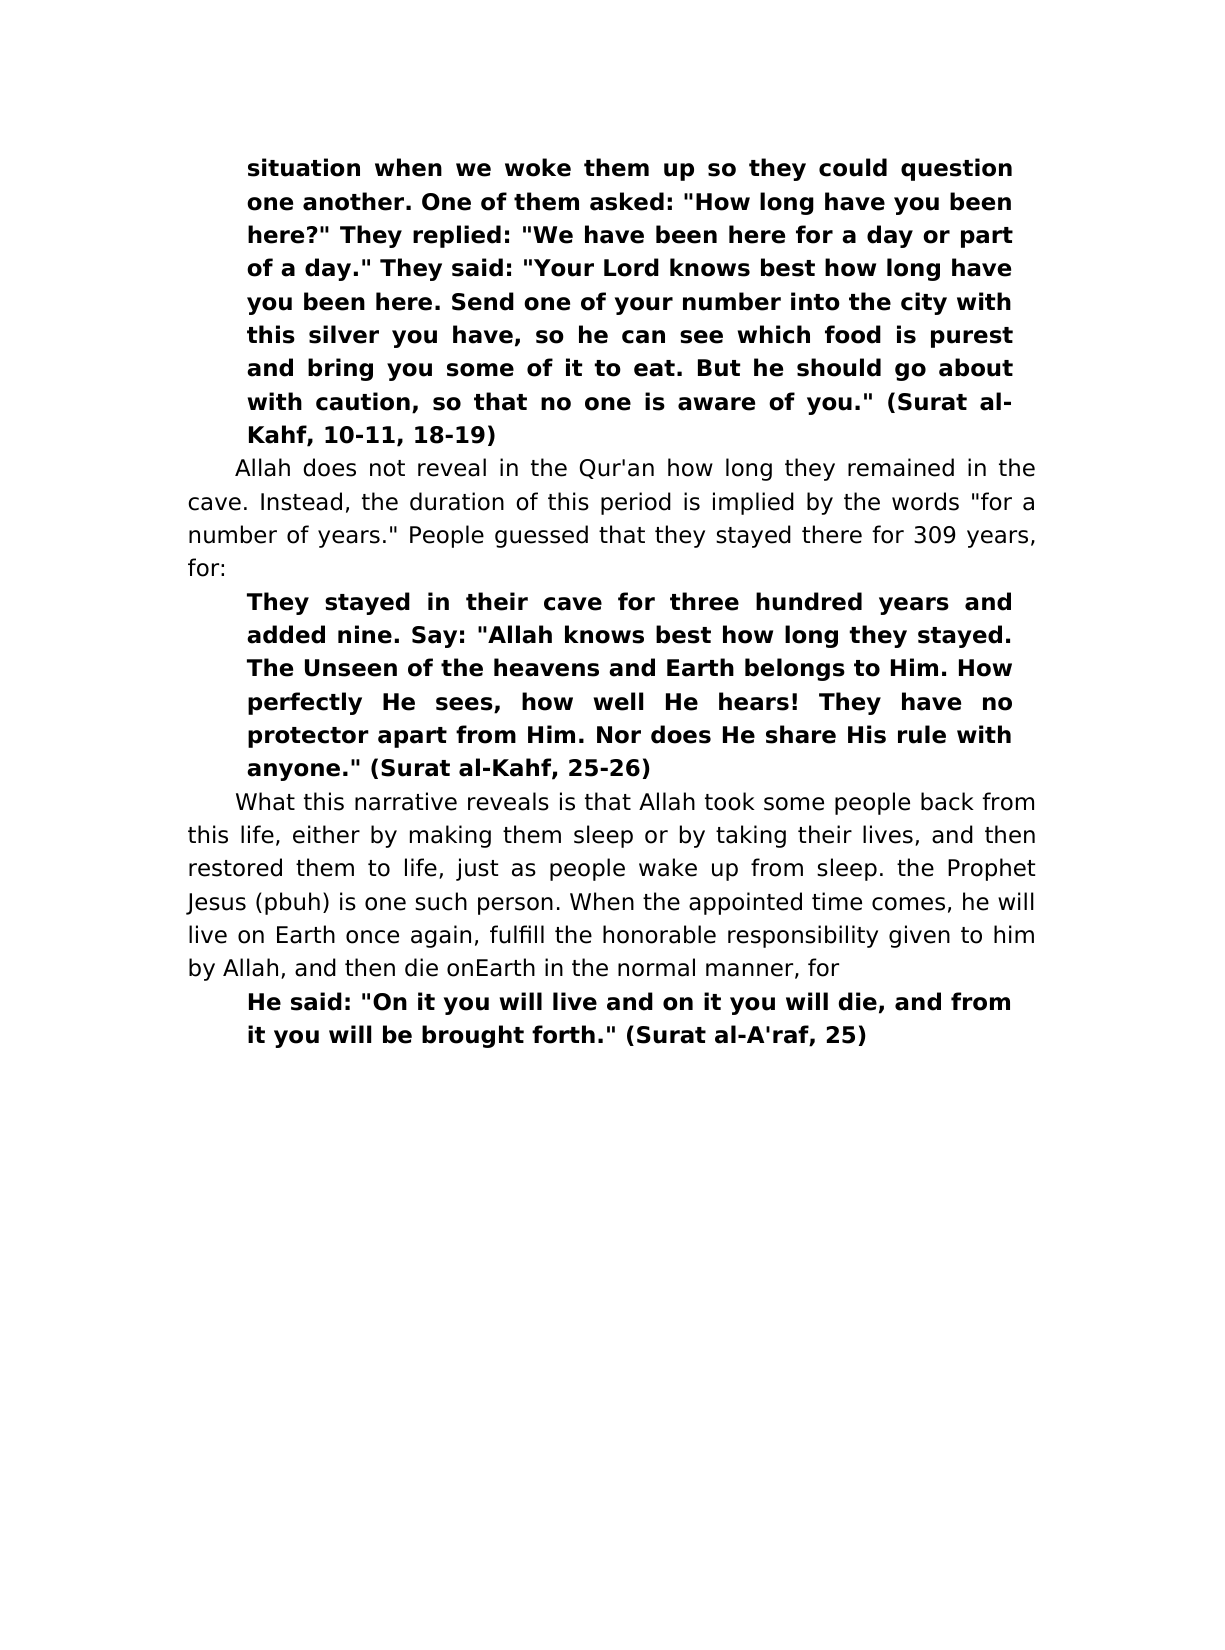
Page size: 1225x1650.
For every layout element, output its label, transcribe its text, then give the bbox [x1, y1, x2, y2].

text What this narrative reveals is that Allah took some people back from this life, either by making them sleep or by taking their lives, and then restored them to life, just as people wake up from sleep. the Prophet Jesus (pbuh) is one such person. When the appointed time comes, he will live on Earth once again, fulfill the honorable responsibility given to him by Allah, and then die onEarth in the normal manner, for [187, 783, 1037, 983]
text They stayed in their cave for three hundred years and added nine. Say: "Allah knows best how long they stayed. The Unseen of the heavens and Earth belongs to Him. How perfectly He sees, how well He hears! They have no protector apart from Him. Nor does He share His rule with anyone." (Surat al-Kahf, 25-26) [247, 583, 1014, 783]
text He said: "On it you will live and on it you will die, and from it you will be brought forth." (Surat al-A'raf, 25) [247, 983, 1014, 1050]
text situation when we woke them up so they could question one another. One of them asked: "How long have you been here?" They replied: "We have been here for a day or part of a day." They said: "Your Lord knows best how long have you been here. Send one of your number into the city with this silver you have, so he can see which food is purest and bring you some of it to eat. But he should go about with caution, so that no one is aware of you." (Surat al-Kahf, 10-11, 18-19) [247, 150, 1014, 450]
text Allah does not reveal in the Qur'an how long they remained in the cave. Instead, the duration of this period is implied by the words "for a number of years." People guessed that they stayed there for 309 years, for: [187, 450, 1037, 583]
